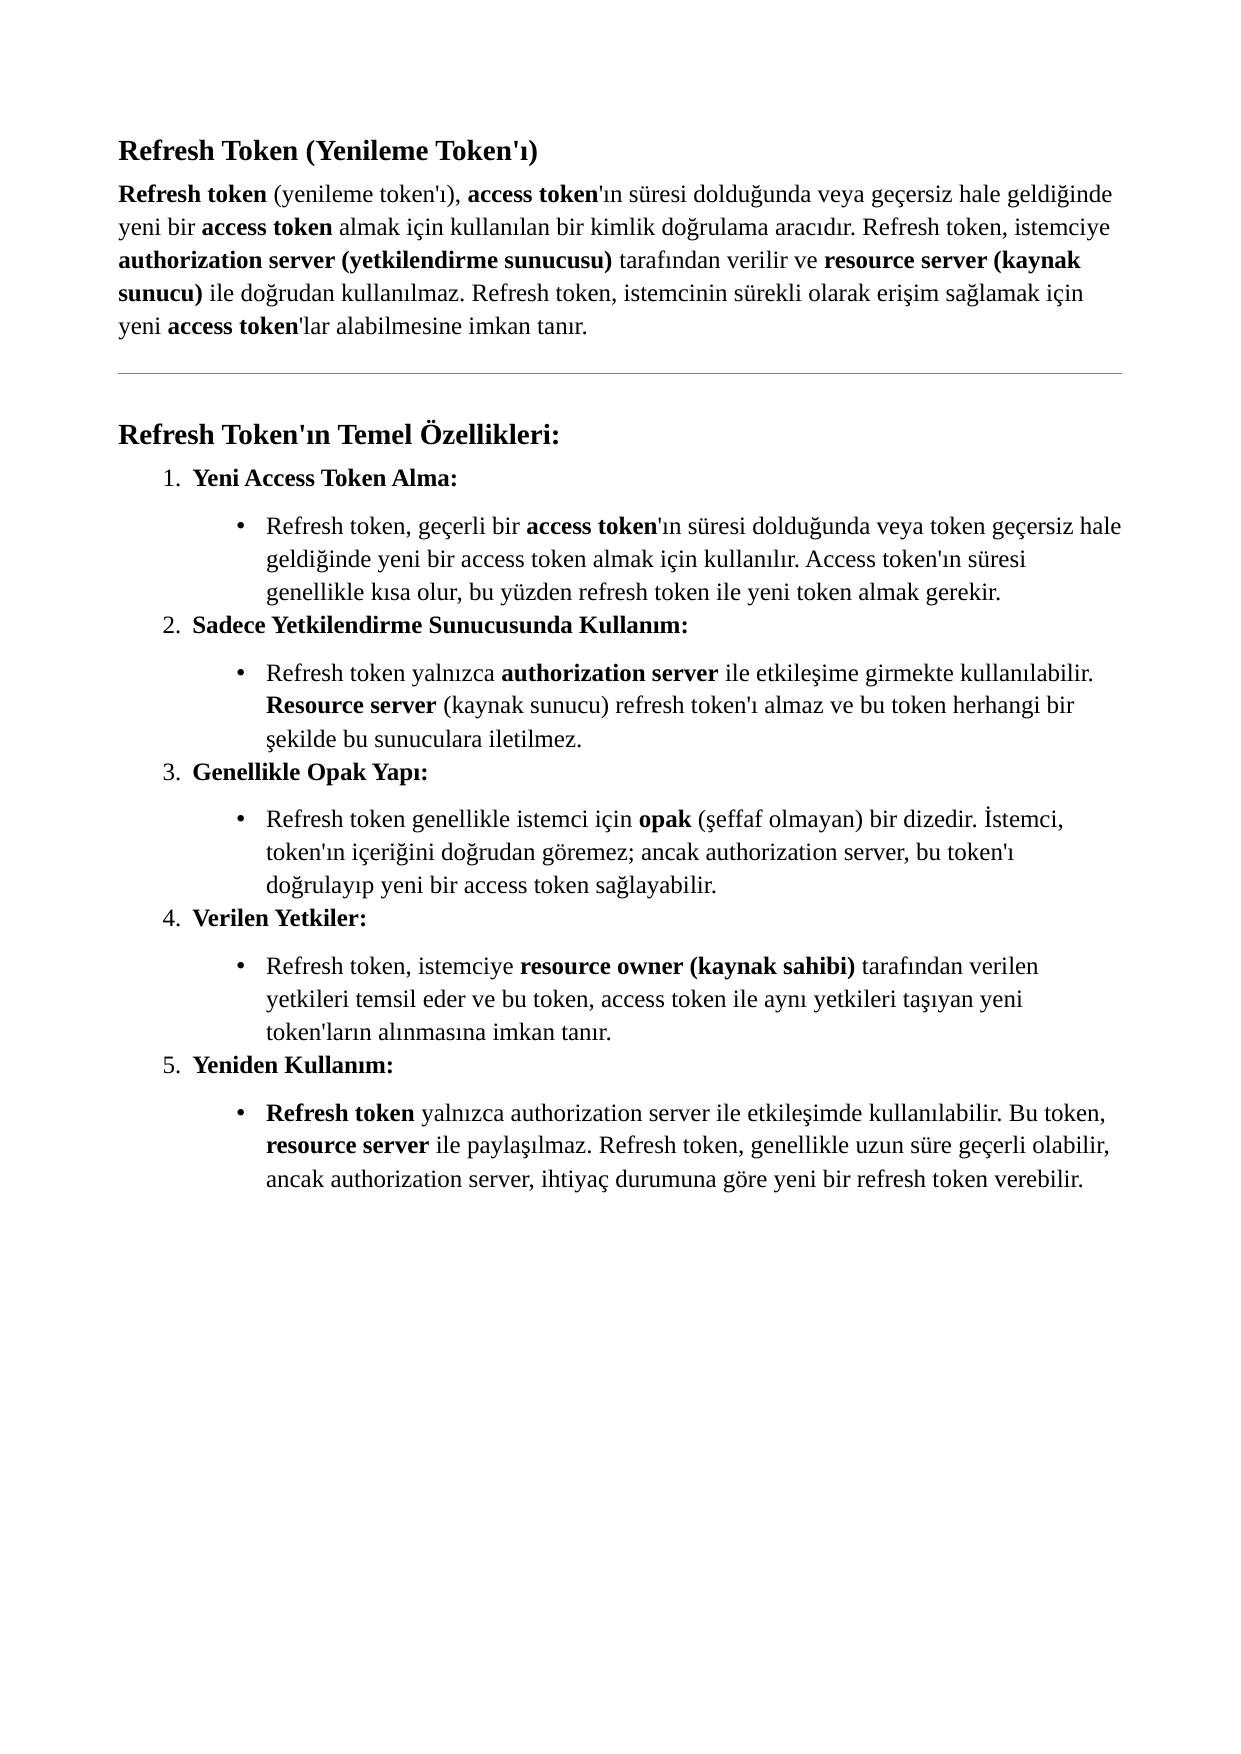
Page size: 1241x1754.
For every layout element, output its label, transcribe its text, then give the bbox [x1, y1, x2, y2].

list Refresh token, istemciye resource owner (kaynak sahibi) tarafından verilen yetkileri temsil eder ve bu token, access token ile aynı yetkileri taşıyan yeni token'ların alınmasına imkan tanır. [236, 951, 1122, 1046]
subtitle Refresh Token'ın Temel Özellikleri: [118, 417, 1122, 451]
list Refresh token yalnızca authorization server ile etkileşimde kullanılabilir. Bu token, resource server ile paylaşılmaz. Refresh token, genellikle uzun süre geçerli olabilir, ancak authorization server, ihtiyaç durumuna göre yeni bir refresh token verebilir. [236, 1098, 1122, 1192]
list Yeni Access Token Alma: [162, 463, 1122, 492]
text Refresh token (yenileme token'ı), access token'ın süresi dolduğunda veya geçersiz hale geldiğinde yeni bir access token almak için kullanılan bir kimlik doğrulama aracıdır. Refresh token, istemciye authorization server (yetkilendirme sunucusu) tarafından verilir ve resource server (kaynak sunucu) ile doğrudan kullanılmaz. Refresh token, istemcinin sürekli olarak erişim sağlamak için yeni access token'lar alabilmesine imkan tanır. [118, 179, 1122, 339]
list Sadece Yetkilendirme Sunucusunda Kullanım: [162, 610, 1122, 639]
list Refresh token genellikle istemci için opak (şeffaf olmayan) bir dizedir. İstemci, token'ın içeriğini doğrudan göremez; ancak authorization server, bu token'ı doğrulayıp yeni bir access token sağlayabilir. [236, 804, 1122, 899]
list Genellikle Opak Yapı: [162, 757, 1122, 785]
list Refresh token yalnızca authorization server ile etkileşime girmekte kullanılabilir. Resource server (kaynak sunucu) refresh token'ı almaz ve bu token herhangi bir şekilde bu sunuculara iletilmez. [236, 658, 1122, 752]
list Yeniden Kullanım: [162, 1050, 1122, 1079]
subtitle Refresh Token (Yenileme Token'ı) [118, 133, 1122, 166]
list Verilen Yetkiler: [162, 903, 1122, 932]
list Refresh token, geçerli bir access token'ın süresi dolduğunda veya token geçersiz hale geldiğinde yeni bir access token almak için kullanılır. Access token'ın süresi genellikle kısa olur, bu yüzden refresh token ile yeni token almak gerekir. [236, 511, 1122, 606]
